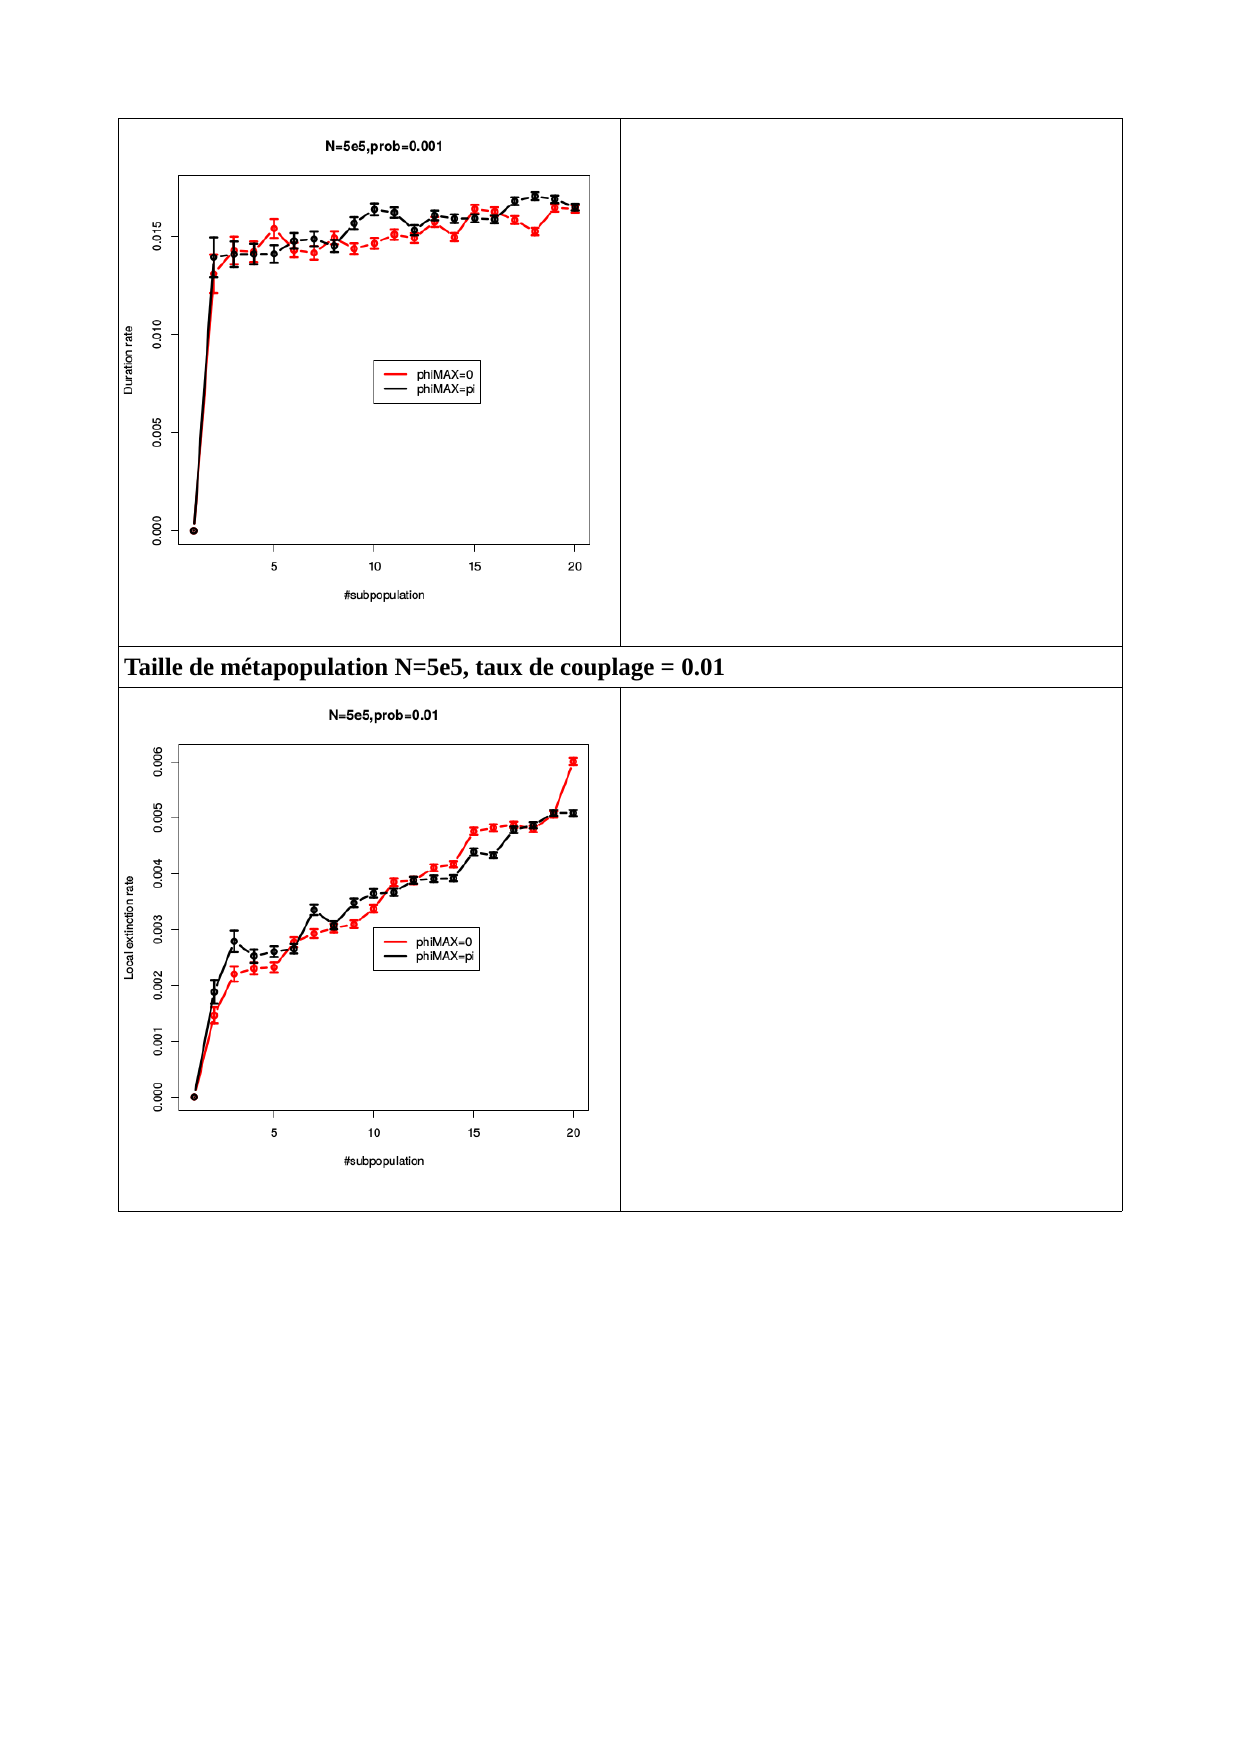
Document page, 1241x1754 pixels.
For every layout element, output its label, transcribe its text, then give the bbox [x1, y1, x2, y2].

table_cell [119, 119, 620, 646]
table_cell [621, 688, 1122, 1211]
table_cell [119, 693, 620, 1211]
table_cell [621, 119, 1122, 646]
picture [123, 692, 615, 1177]
table_cell [119, 688, 620, 692]
table_cell Taille de métapopulation N=5e5, taux de couplage = 0.01 [119, 647, 1122, 687]
picture [123, 123, 615, 612]
